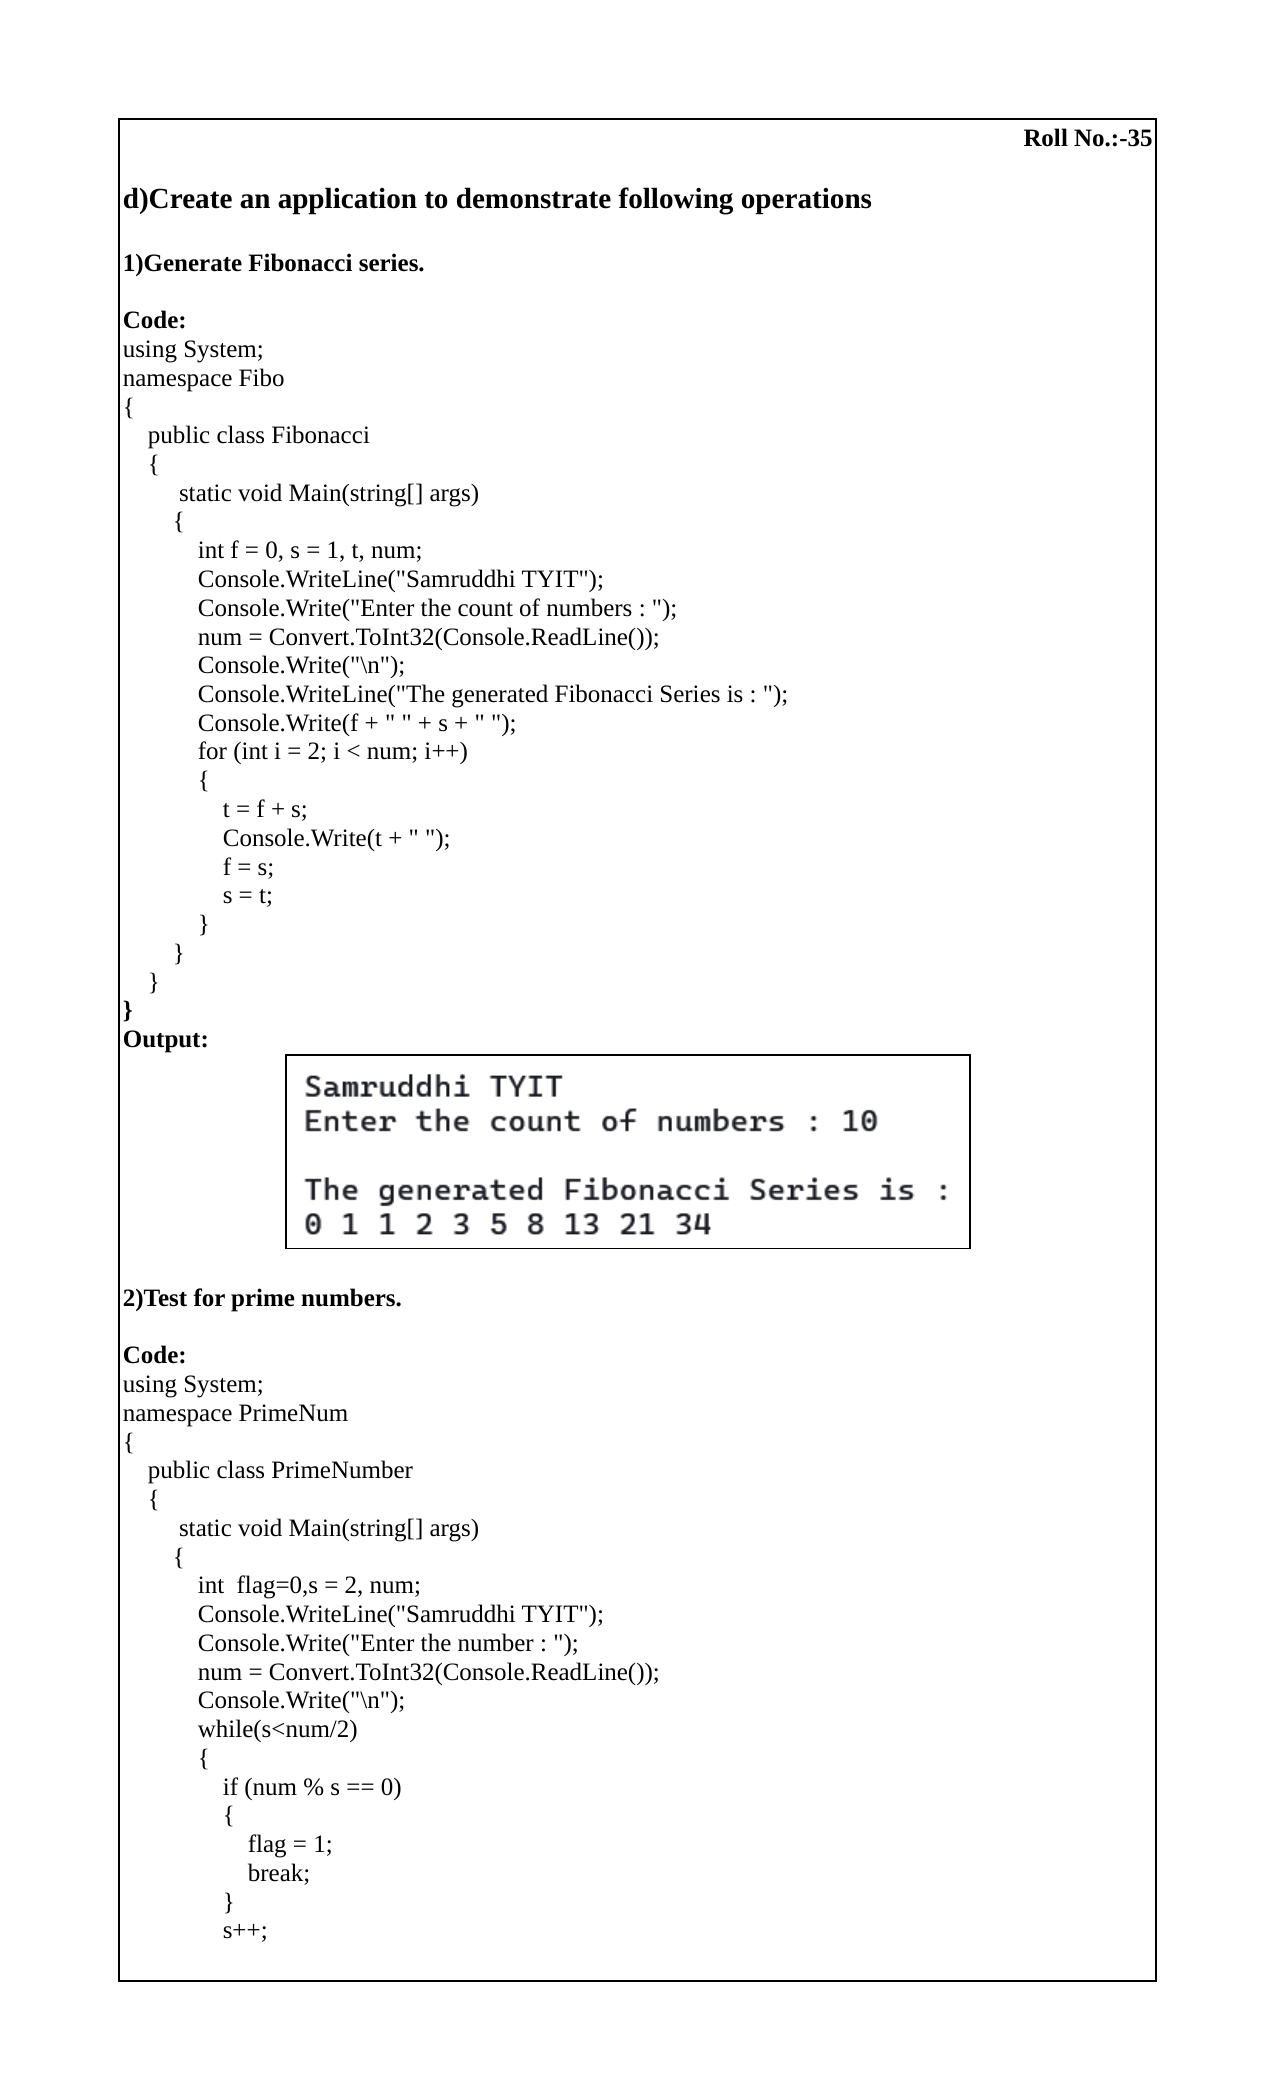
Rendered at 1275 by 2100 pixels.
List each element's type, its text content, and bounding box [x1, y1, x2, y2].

text Console.Write(f + " " + s + " "); [123, 708, 1152, 737]
text } [123, 909, 1152, 938]
text using System; [123, 1369, 1152, 1398]
text { [123, 765, 1152, 794]
text static void Main(string[] args) [123, 478, 1152, 507]
text Console.Write(t + " "); [123, 823, 1152, 852]
text t = f + s; [123, 794, 1152, 823]
text { [123, 1542, 1152, 1570]
text } [123, 938, 1152, 967]
text Code: [123, 1340, 1152, 1369]
text Console.Write("Enter the number : "); [123, 1628, 1152, 1657]
text Console.WriteLine("Samruddhi TYIT"); [123, 564, 1152, 593]
text if (num % s == 0) [123, 1772, 1152, 1800]
text d)Create an application to demonstrate following operations [123, 181, 1152, 214]
text Code: [123, 305, 1152, 334]
text 2)Test for prime numbers. [123, 1283, 1152, 1312]
text Console.WriteLine("Samruddhi TYIT"); [123, 1599, 1152, 1628]
text for (int i = 2; i < num; i++) [123, 737, 1152, 765]
text { [123, 1800, 1152, 1829]
text } [123, 1887, 1152, 1915]
text while(s<num/2) [123, 1714, 1152, 1743]
text { [123, 392, 1152, 420]
text int f = 0, s = 1, t, num; [123, 535, 1152, 564]
text } [123, 967, 1152, 995]
text num = Convert.ToInt32(Console.ReadLine()); [123, 1657, 1152, 1685]
text flag = 1; [123, 1829, 1152, 1858]
text s = t; [123, 880, 1152, 909]
text { [123, 507, 1152, 535]
text Console.Write("\n"); [123, 1685, 1152, 1714]
text Output: [123, 1024, 1152, 1053]
text int flag=0,s = 2, num; [123, 1570, 1152, 1599]
picture [289, 1058, 967, 1245]
text 1)Generate Fibonacci series. [123, 248, 1152, 277]
text using System; [123, 334, 1152, 363]
text static void Main(string[] args) [123, 1513, 1152, 1542]
text { [123, 449, 1152, 478]
text { [123, 1743, 1152, 1772]
text Console.Write("\n"); [123, 650, 1152, 679]
text num = Convert.ToInt32(Console.ReadLine()); [123, 622, 1152, 650]
text Console.Write("Enter the count of numbers : "); [123, 593, 1152, 622]
text break; [123, 1858, 1152, 1887]
text public class Fibonacci [123, 420, 1152, 449]
text } [123, 995, 1152, 1024]
text Console.WriteLine("The generated Fibonacci Series is : "); [123, 679, 1152, 708]
text namespace Fibo [123, 363, 1152, 392]
text public class PrimeNumber [123, 1455, 1152, 1484]
text s++; [123, 1915, 1152, 1944]
text { [123, 1427, 1152, 1455]
text { [123, 1484, 1152, 1513]
text f = s; [123, 852, 1152, 880]
text namespace PrimeNum [123, 1398, 1152, 1427]
